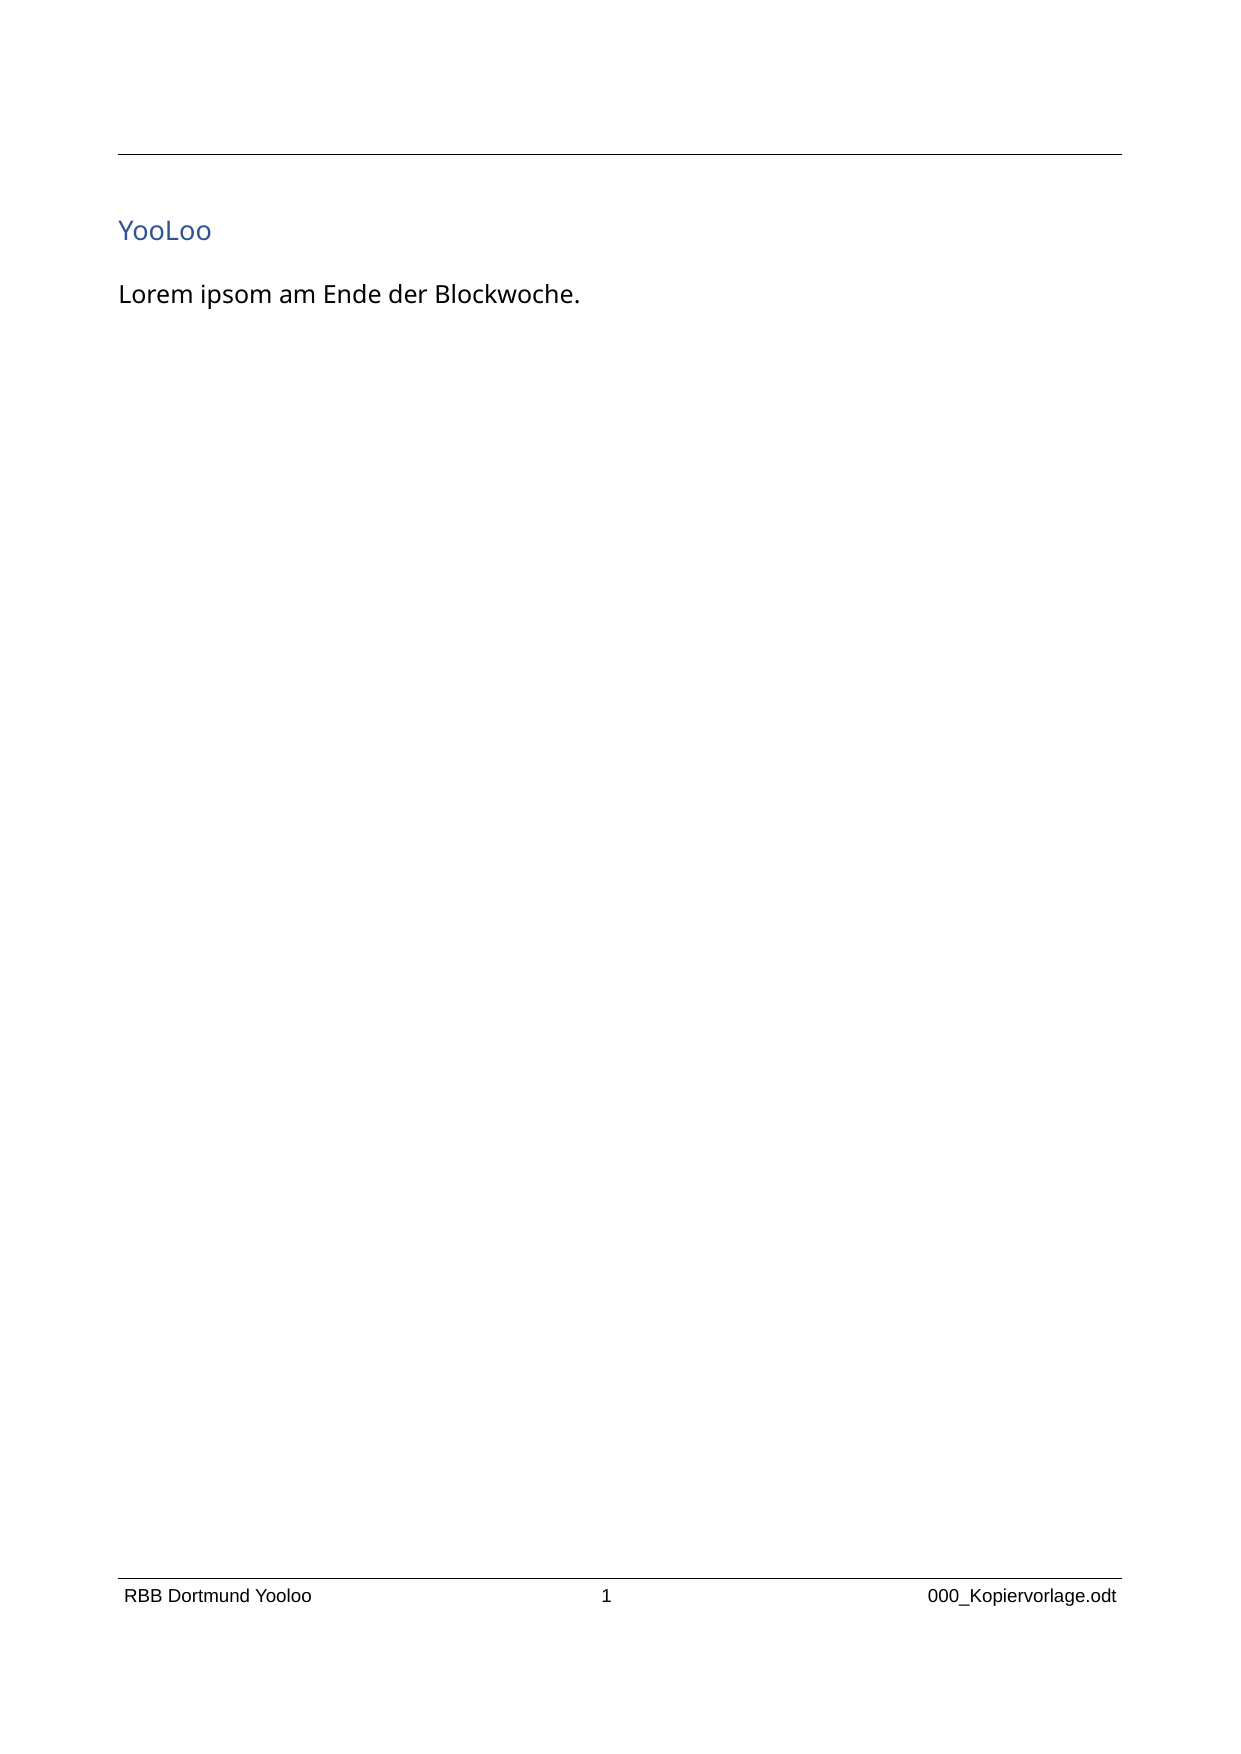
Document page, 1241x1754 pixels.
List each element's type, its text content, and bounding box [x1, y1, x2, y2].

subtitle YooLoo [118, 211, 1122, 248]
text Lorem ipsom am Ende der Blockwoche. [118, 277, 1122, 311]
